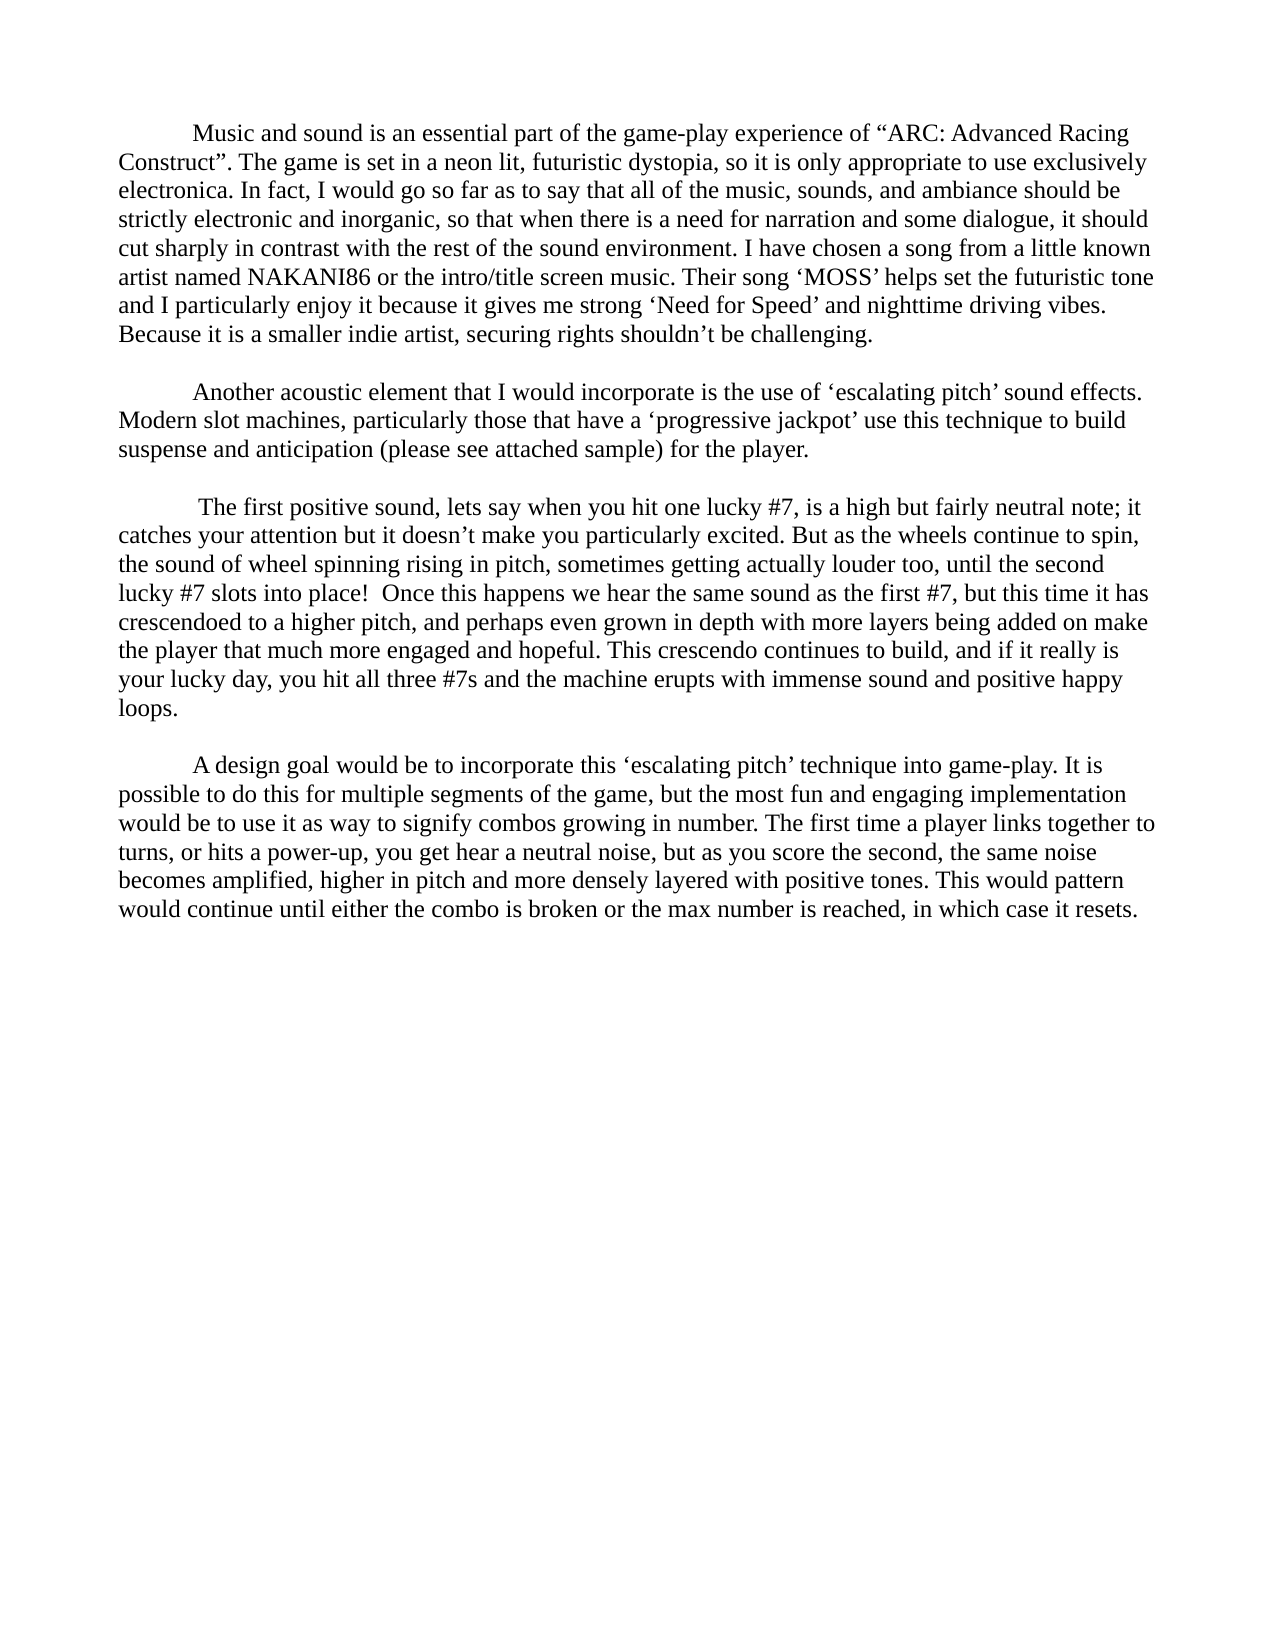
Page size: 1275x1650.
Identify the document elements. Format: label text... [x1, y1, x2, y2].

text Modern slot machines, particularly those that have a ‘progressive jackpot’ use this technique to build suspense and anticipation (please see attached sample) for the player. [118, 406, 1157, 463]
text Another acoustic element that I would incorporate is the use of ‘escalating pitch’ sound effects. [118, 377, 1157, 406]
text A design goal would be to incorporate this ‘escalating pitch’ technique into game-play. It is possible to do this for multiple segments of the game, but the most fun and engaging implementation would be to use it as way to signify combos growing in number. The first time a player links together to turns, or hits a power-up, you get hear a neutral noise, but as you score the second, the same noise becomes amplified, higher in pitch and more densely layered with positive tones. This would pattern would continue until either the combo is broken or the max number is reached, in which case it resets. [118, 751, 1157, 923]
text Music and sound is an essential part of the game-play experience of “ARC: Advanced Racing Construct”. The game is set in a neon lit, futuristic dystopia, so it is only appropriate to use exclusively electronica. In fact, I would go so far as to say that all of the music, sounds, and ambiance should be strictly electronic and inorganic, so that when there is a need for narration and some dialogue, it should cut sharply in contrast with the rest of the sound environment. I have chosen a song from a little known artist named NAKANI86 or the intro/title screen music. Their song ‘MOSS’ helps set the futuristic tone and I particularly enjoy it because it gives me strong ‘Need for Speed’ and nighttime driving vibes. Because it is a smaller indie artist, securing rights shouldn’t be challenging. [118, 118, 1157, 348]
text The first positive sound, lets say when you hit one lucky #7, is a high but fairly neutral note; it catches your attention but it doesn’t make you particularly excited. But as the wheels continue to spin, the sound of wheel spinning rising in pitch, sometimes getting actually louder too, until the second lucky #7 slots into place! Once this happens we hear the same sound as the first #7, but this time it has crescendoed to a higher pitch, and perhaps even grown in depth with more layers being added on make the player that much more engaged and hopeful. This crescendo continues to build, and if it really is your lucky day, you hit all three #7s and the machine erupts with immense sound and positive happy loops. [118, 492, 1157, 722]
